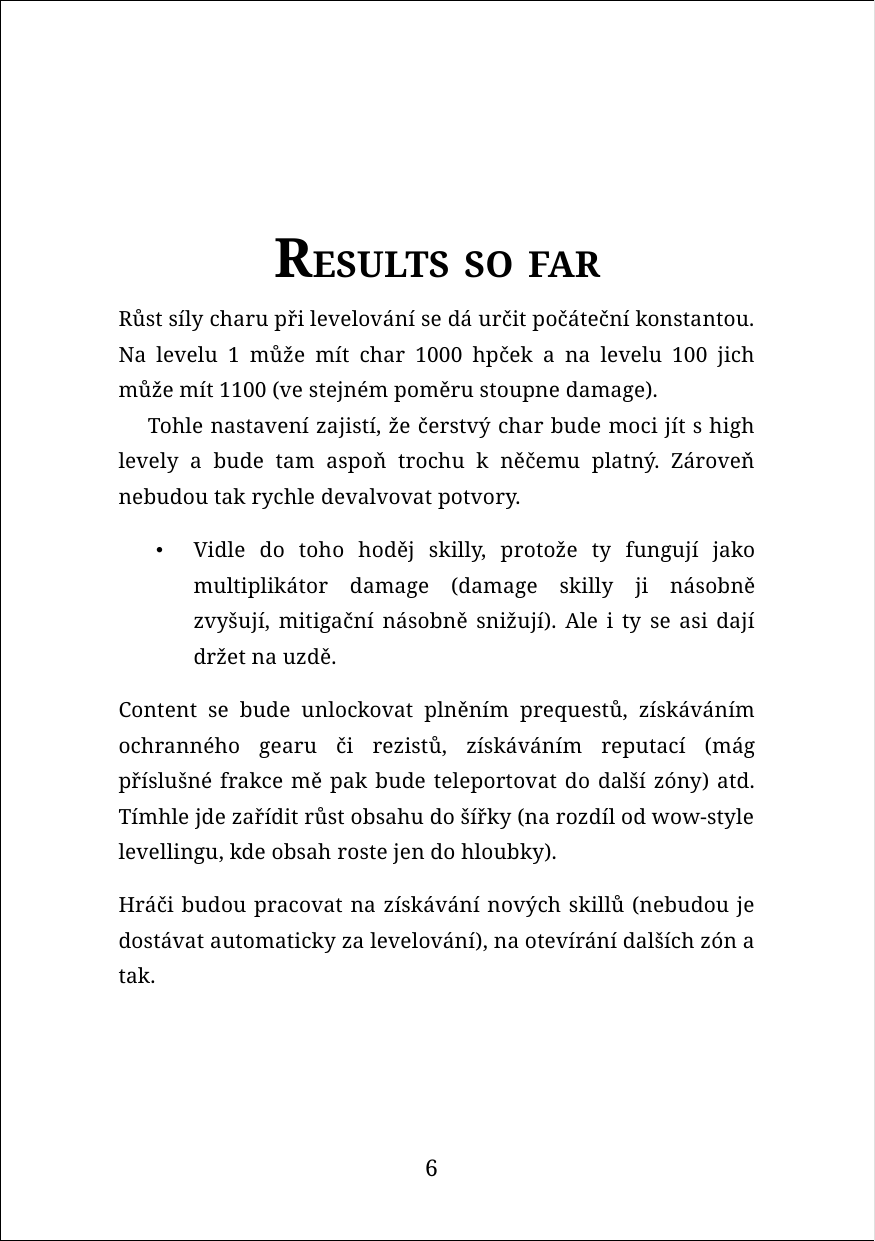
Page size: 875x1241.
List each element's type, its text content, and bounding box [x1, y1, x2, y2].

subtitle Results so far [118, 219, 756, 293]
text Hráči budou pracovat na získávání nových skillů (nebudou je dostávat automaticky za levelování), na otevírání dalších zón a tak. [118, 891, 756, 990]
text Růst síly charu při levelování se dá určit počáteční konstantou. Na levelu 1 může mít char 1000 hpček a na levelu 100 jich může mít 1100 (ve stejném poměru stoupne damage). Tohle nastavení zajistí, že čerstvý char bude moci jít s high levely a bude tam aspoň trochu k něčemu platný. Zároveň nebudou tak rychle devalvovat potvory. [118, 304, 756, 511]
text Content se bude unlockovat plněním prequestů, získáváním ochranného gearu či rezistů, získáváním reputací (mág příslušné frakce mě pak bude teleportovat do další zóny) atd. Tímhle jde zařídit růst obsahu do šířky (na rozdíl od wow-style levellingu, kde obsah roste jen do hloubky). [118, 695, 756, 866]
list Vidle do toho hoděj skilly, protože ty fungují jako multiplikátor damage (damage skilly ji násobně zvyšují, mitigační násobně snižují). Ale i ty se asi dají držet na uzdě. [156, 535, 756, 670]
